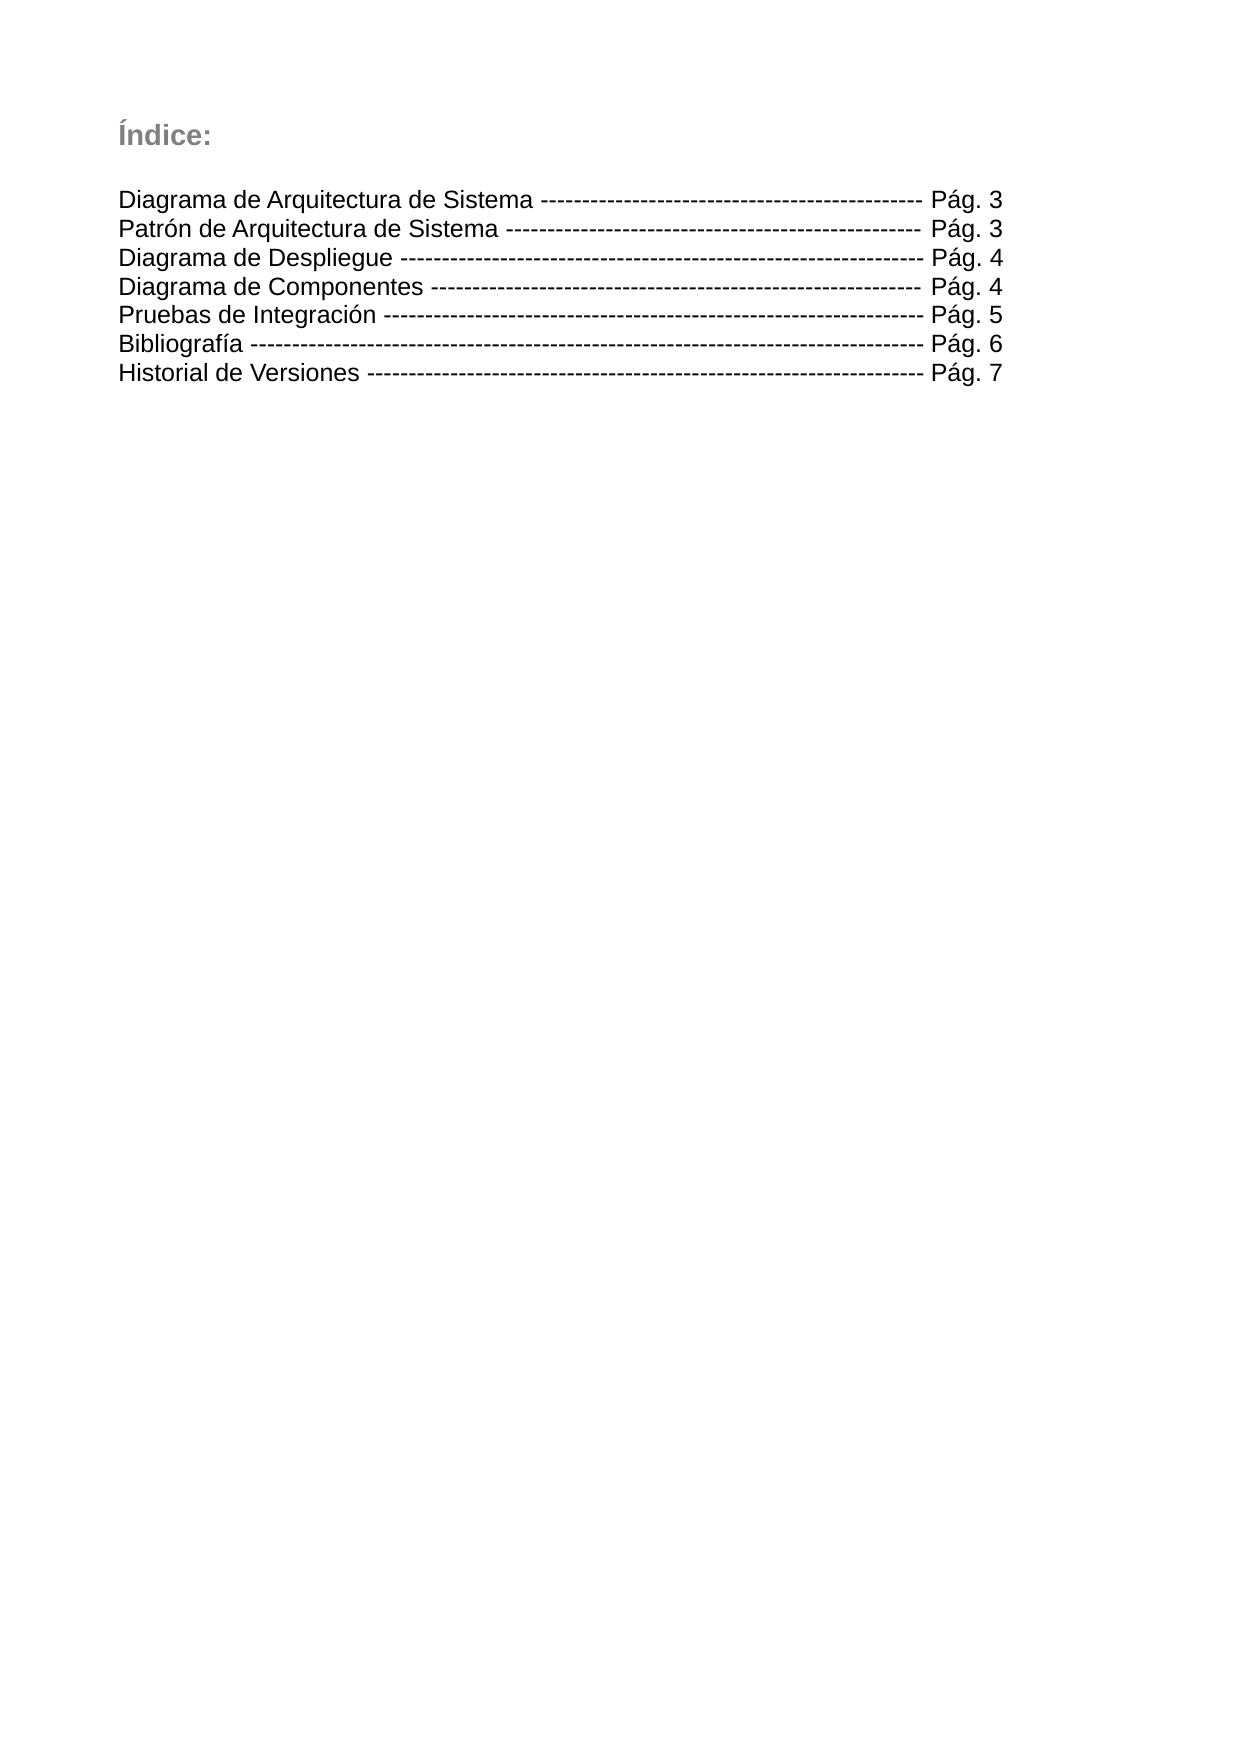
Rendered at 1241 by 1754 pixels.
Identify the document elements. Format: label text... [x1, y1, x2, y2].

text Diagrama de Despliegue --------------------------------------------------------------- Pág. 4 [118, 243, 1122, 271]
text Historial de Versiones ------------------------------------------------------------------- Pág. 7 [118, 358, 1122, 386]
text Bibliografía --------------------------------------------------------------------------------- Pág. 6 [118, 329, 1122, 358]
text Patrón de Arquitectura de Sistema -------------------------------------------------- Pág. 3 [118, 214, 1122, 243]
text Pruebas de Integración ----------------------------------------------------------------- Pág. 5 [118, 300, 1122, 329]
text Diagrama de Arquitectura de Sistema ---------------------------------------------- Pág. 3 [118, 185, 1122, 214]
text Índice: [118, 118, 1122, 152]
text Diagrama de Componentes ----------------------------------------------------------- Pág. 4 [118, 271, 1122, 300]
